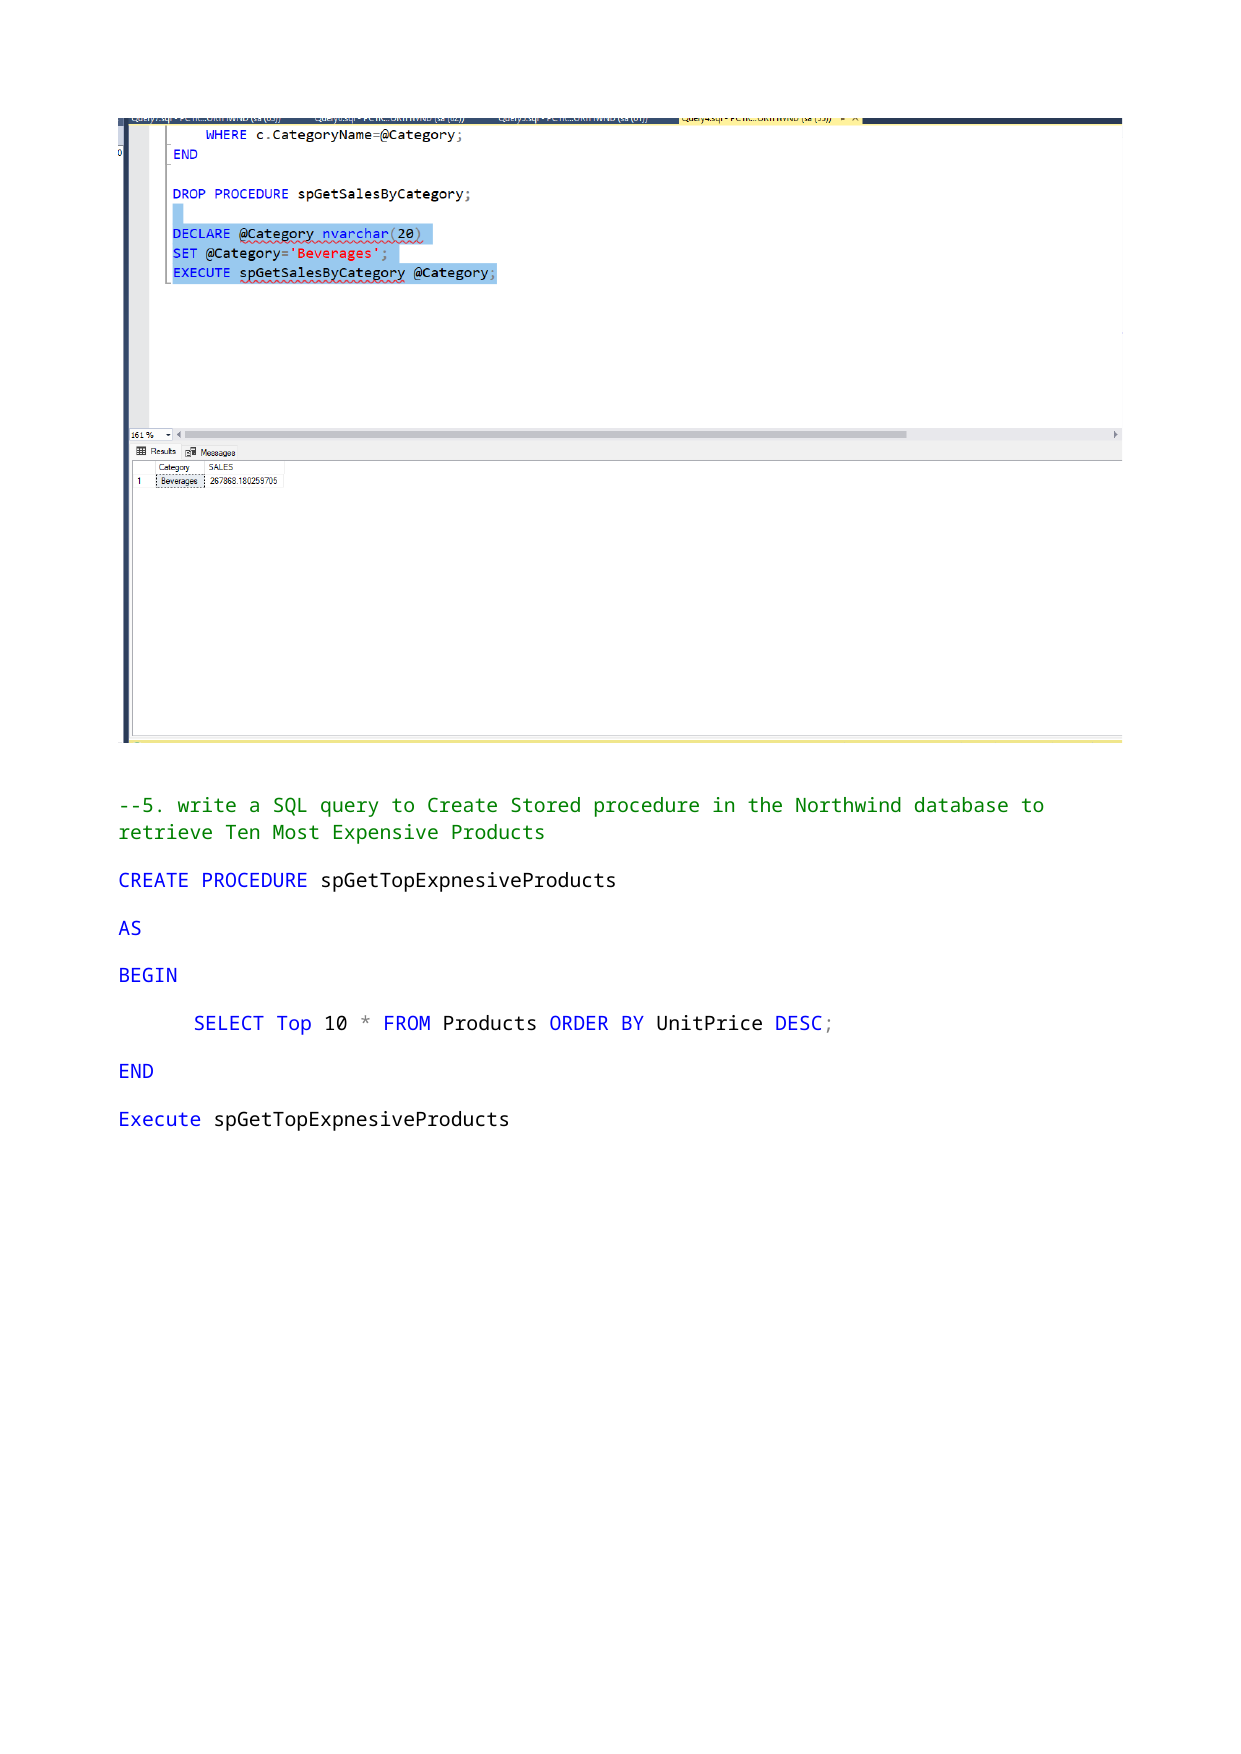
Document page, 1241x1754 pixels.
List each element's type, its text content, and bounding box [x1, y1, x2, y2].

text --5. write a SQL query to Create Stored procedure in the Northwind database to retrieve Ten Most Expensive Products [118, 791, 1122, 845]
text SELECT Top 10 * FROM Products ORDER BY UnitPrice DESC; [118, 1009, 1122, 1036]
text CREATE PROCEDURE spGetTopExpnesiveProducts [118, 866, 1122, 893]
text AS [118, 914, 1122, 941]
text END [118, 1057, 1122, 1084]
picture [118, 118, 1123, 743]
text Execute spGetTopExpnesiveProducts [118, 1105, 1122, 1132]
text BEGIN [118, 962, 1122, 989]
